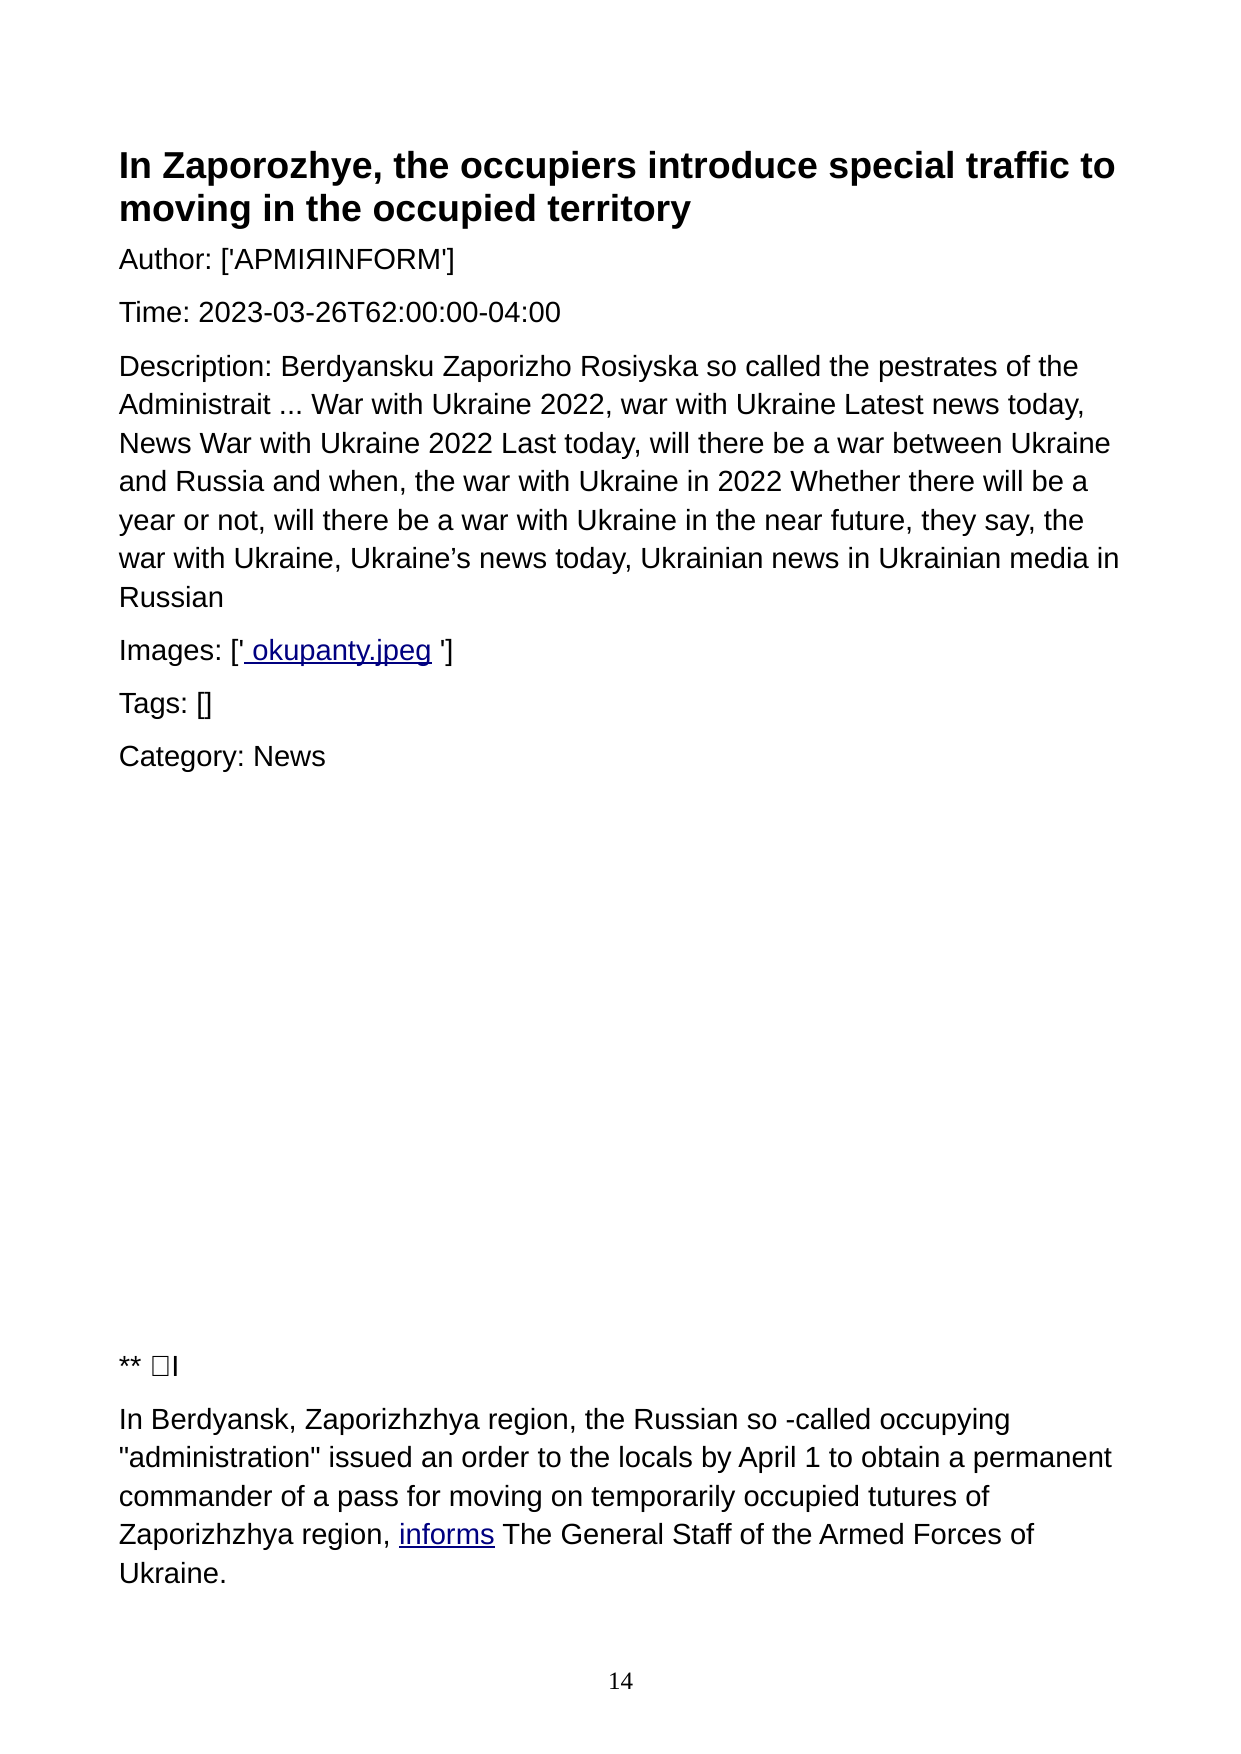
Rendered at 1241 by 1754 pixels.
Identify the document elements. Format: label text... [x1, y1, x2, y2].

text ** 🔥I [118, 792, 1122, 1382]
text Category: News [118, 739, 1122, 773]
text Author: ['АРМІЯINFORM'] [118, 242, 1122, 276]
text Images: [' okupanty.jpeg '] [118, 633, 1122, 666]
text In Berdyansk, Zaporizhzhya region, the Russian so -called occupying "administration" issued an order to the locals by April 1 to obtain a permanent commander of a pass for moving on temporarily occupied tutures of Zaporizhzhya region, informs The General Staff of the Armed Forces of Ukraine. [118, 1402, 1122, 1589]
text Time: 2023-03-26T62:00:00-04:00 [118, 295, 1122, 329]
subtitle In Zaporozhye, the occupiers introduce special traffic to moving in the occupied territory [118, 143, 1122, 230]
text Tags: [] [118, 686, 1122, 719]
text Description: Berdyansku Zaporizho Rosіyska so called the pestrates of the Administrait ... War with Ukraine 2022, war with Ukraine Latest news today, News War with Ukraine 2022 Last today, will there be a war between Ukraine and Russia and when, the war with Ukraine in 2022 Whether there will be a year or not, will there be a war with Ukraine in the near future, they say, the war with Ukraine, Ukraine’s news today, Ukrainian news in Ukrainian media in Russian [118, 348, 1122, 613]
